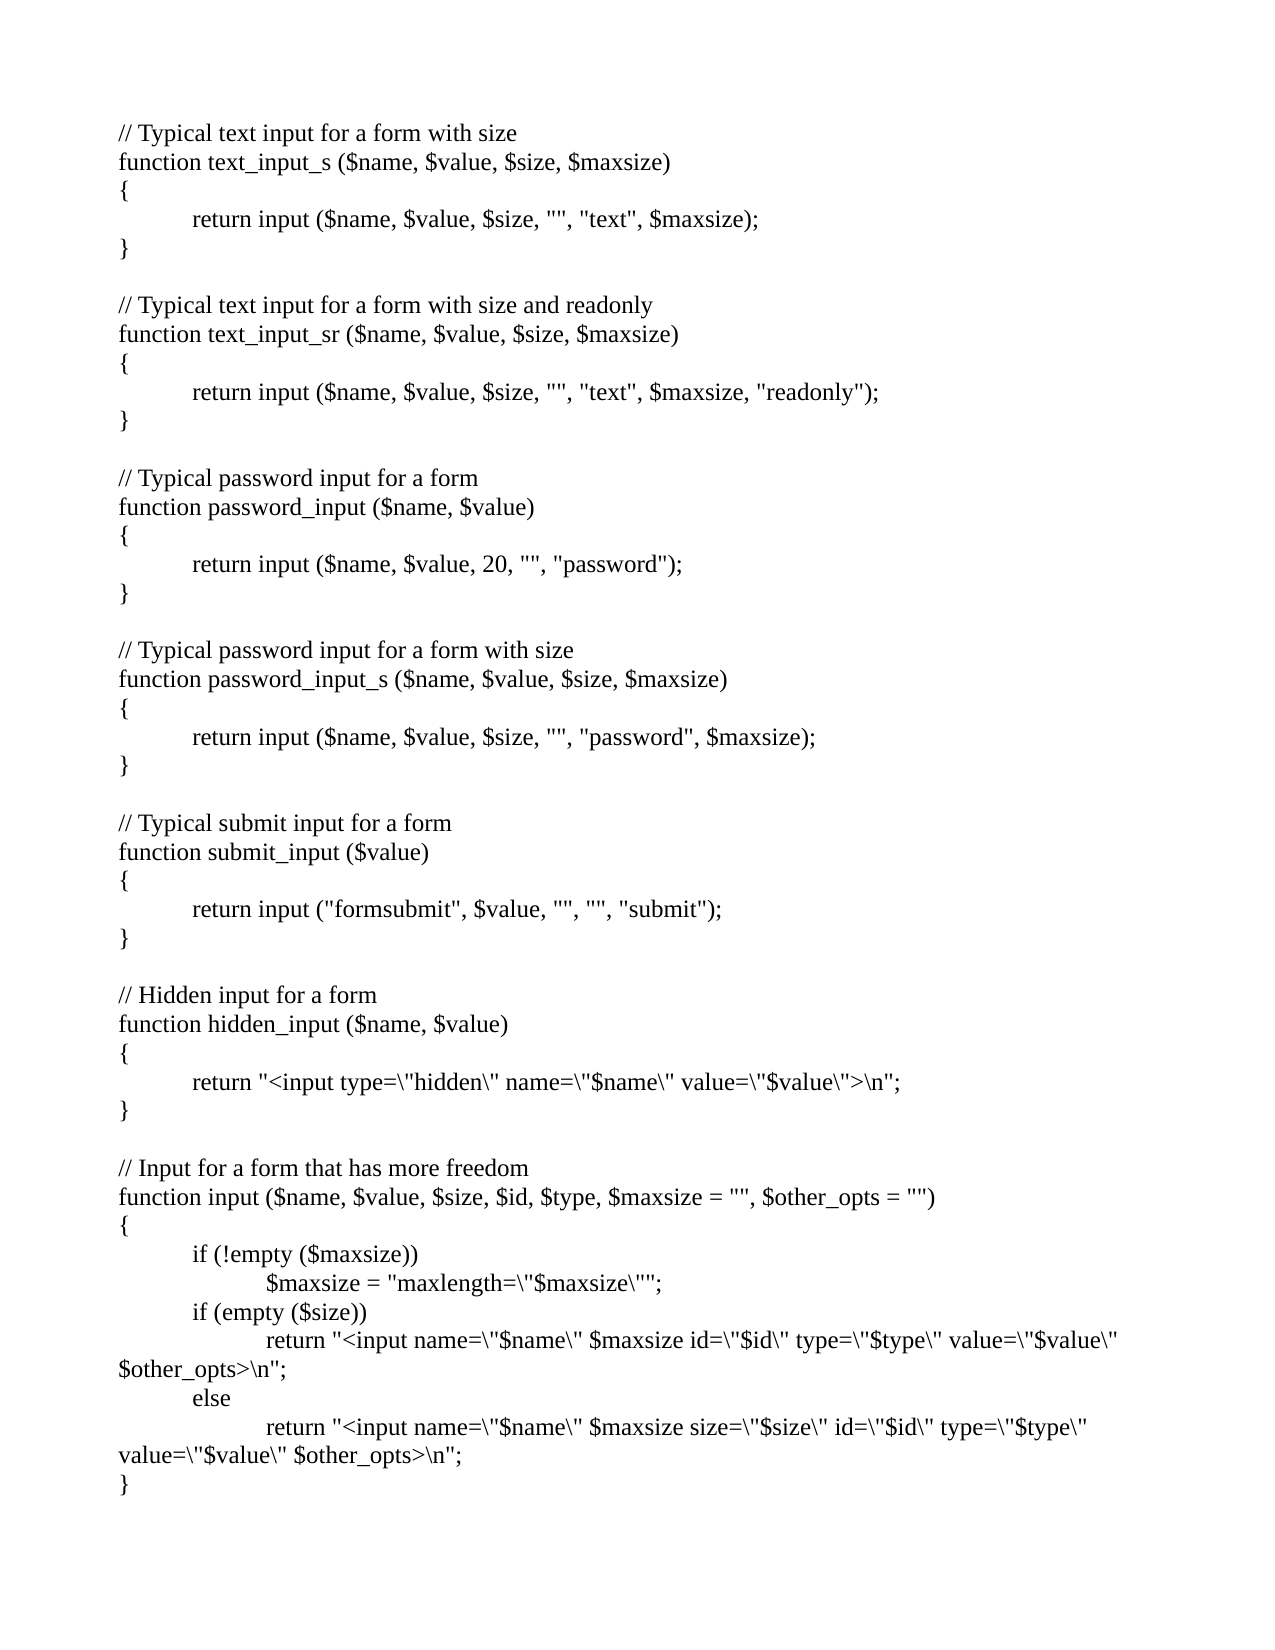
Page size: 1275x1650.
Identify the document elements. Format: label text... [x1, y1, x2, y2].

text } [118, 233, 1157, 262]
text // Typical submit input for a form [118, 808, 1157, 837]
text function text_input_s ($name, $value, $size, $maxsize) [118, 147, 1157, 176]
text // Typical text input for a form with size [118, 118, 1157, 147]
text // Input for a form that has more freedom [118, 1153, 1157, 1182]
text // Typical text input for a form with size and readonly [118, 291, 1157, 319]
text $maxsize = "maxlength=\"$maxsize\""; [118, 1268, 1157, 1297]
text { [118, 866, 1157, 894]
text return "<input type=\"hidden\" name=\"$name\" value=\"$value\">\n"; [118, 1067, 1157, 1096]
text return input ($name, $value, 20, "", "password"); [118, 549, 1157, 578]
text function text_input_sr ($name, $value, $size, $maxsize) [118, 319, 1157, 348]
text { [118, 176, 1157, 204]
text return input ($name, $value, $size, "", "password", $maxsize); [118, 722, 1157, 751]
text function hidden_input ($name, $value) [118, 1009, 1157, 1038]
text if (!empty ($maxsize)) [118, 1239, 1157, 1268]
text return "<input name=\"$name\" $maxsize size=\"$size\" id=\"$id\" type=\"$type\" value=\"$value\" $other_opts>\n"; [118, 1412, 1157, 1469]
text { [118, 348, 1157, 377]
text return "<input name=\"$name\" $maxsize id=\"$id\" type=\"$type\" value=\"$value\" $other_opts>\n"; [118, 1326, 1157, 1383]
text function password_input ($name, $value) [118, 492, 1157, 521]
text { [118, 1211, 1157, 1239]
text function password_input_s ($name, $value, $size, $maxsize) [118, 664, 1157, 693]
text return input ($name, $value, $size, "", "text", $maxsize, "readonly"); [118, 377, 1157, 406]
text else [118, 1383, 1157, 1412]
text } [118, 1469, 1157, 1498]
text function input ($name, $value, $size, $id, $type, $maxsize = "", $other_opts = "") [118, 1182, 1157, 1211]
text if (empty ($size)) [118, 1297, 1157, 1326]
text // Typical password input for a form [118, 463, 1157, 492]
text return input ("formsubmit", $value, "", "", "submit"); [118, 894, 1157, 923]
text } [118, 1096, 1157, 1124]
text } [118, 751, 1157, 779]
text { [118, 693, 1157, 722]
text { [118, 521, 1157, 549]
text function submit_input ($value) [118, 837, 1157, 866]
text // Hidden input for a form [118, 981, 1157, 1009]
text } [118, 578, 1157, 607]
text { [118, 1038, 1157, 1067]
text // Typical password input for a form with size [118, 636, 1157, 664]
text } [118, 923, 1157, 952]
text } [118, 406, 1157, 434]
text return input ($name, $value, $size, "", "text", $maxsize); [118, 204, 1157, 233]
